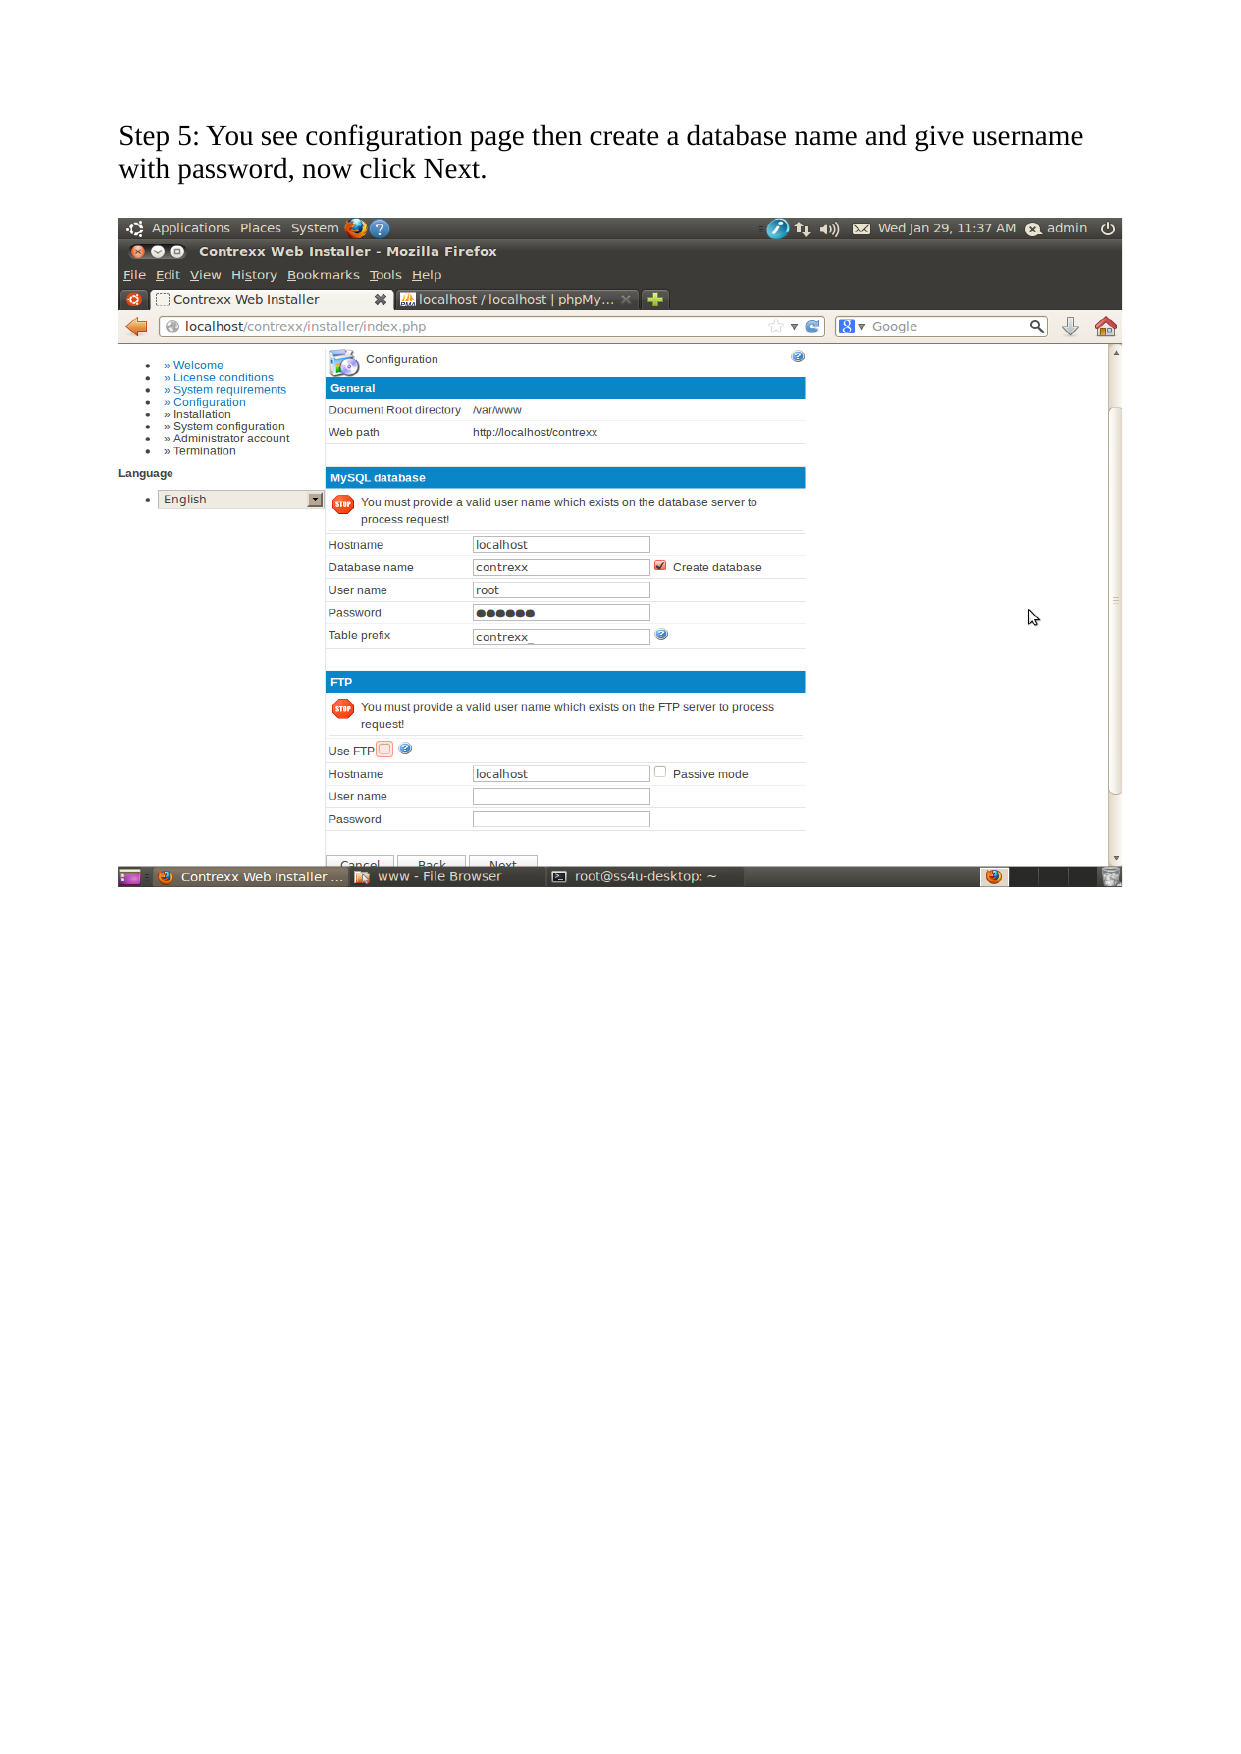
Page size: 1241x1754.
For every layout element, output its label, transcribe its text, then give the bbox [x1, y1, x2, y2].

text Step 5: You see configuration page then create a database name and give username with password, now click Next. [118, 118, 1122, 185]
picture [118, 218, 1123, 887]
